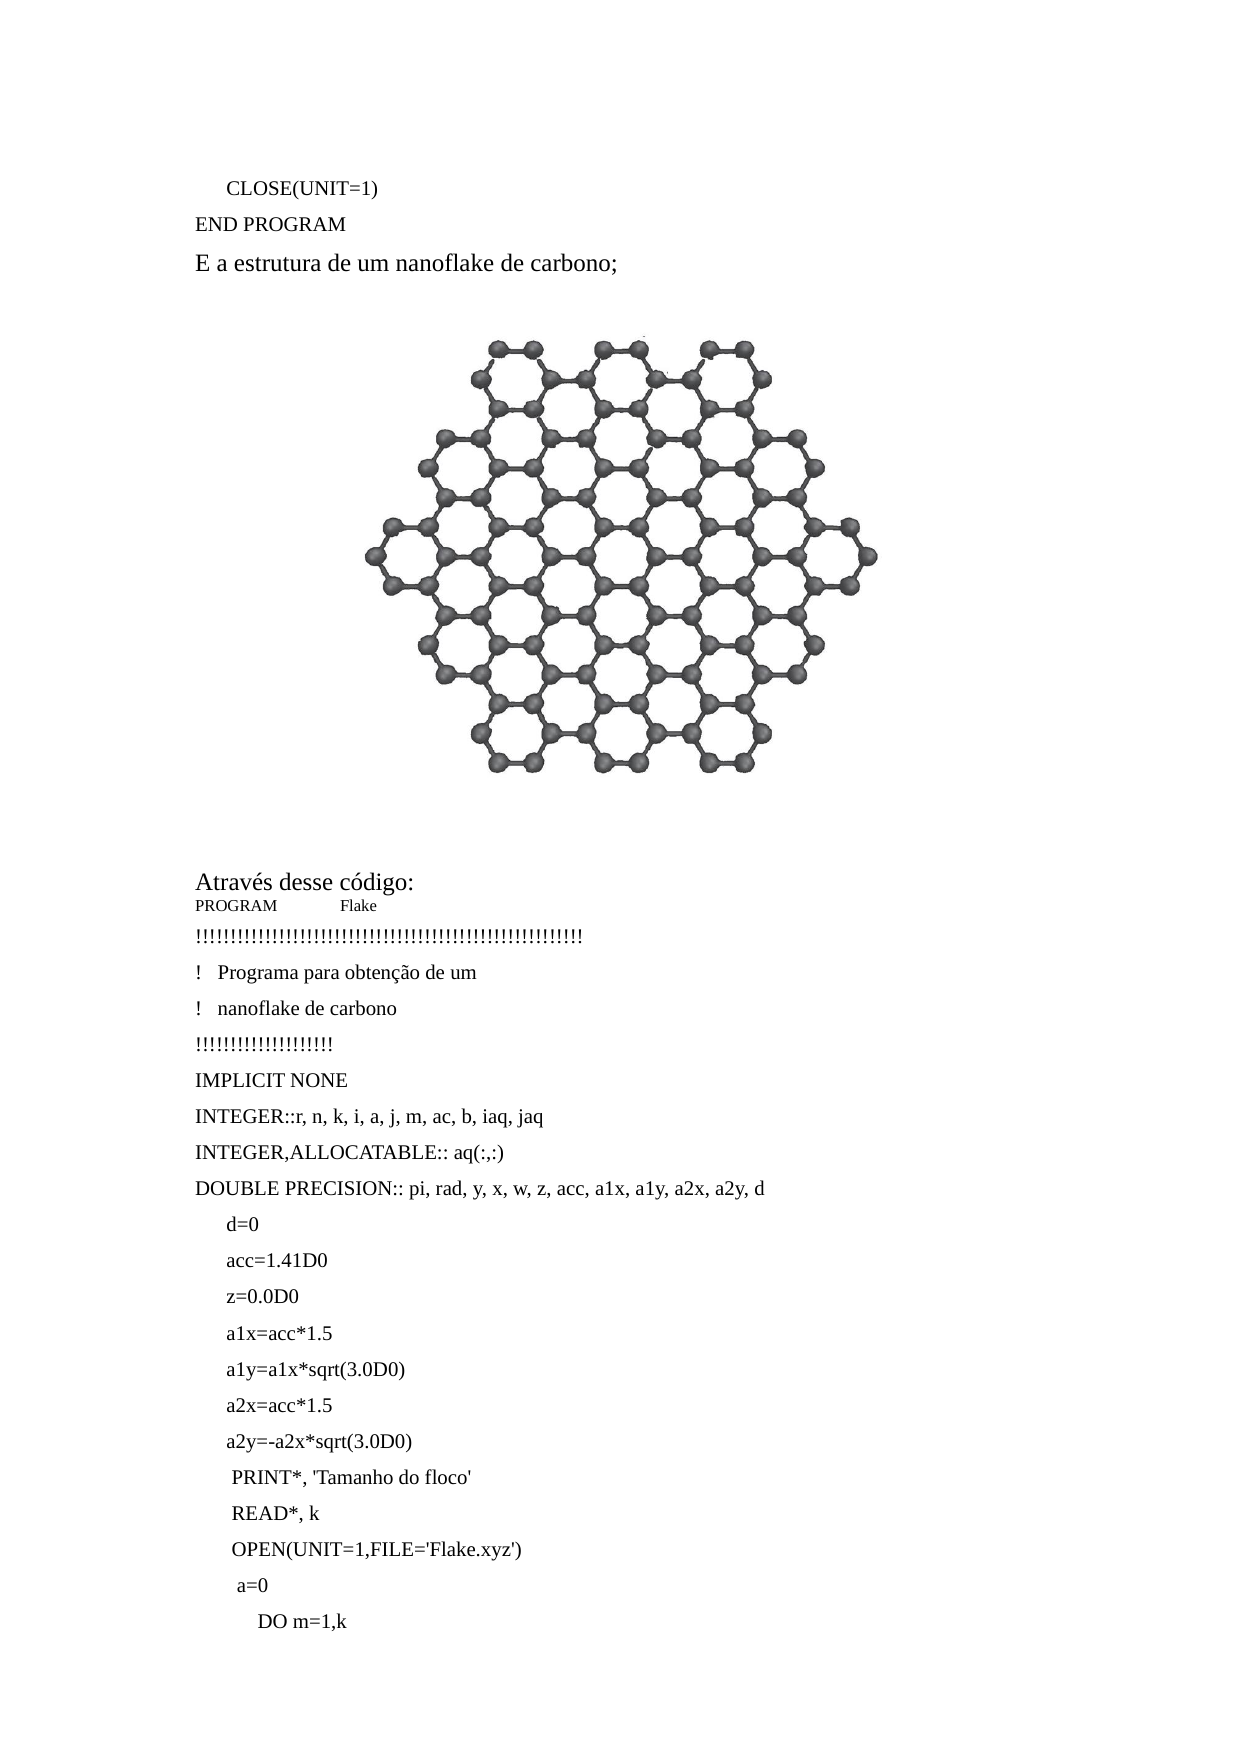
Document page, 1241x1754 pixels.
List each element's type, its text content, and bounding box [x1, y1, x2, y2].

text a1y=a1x*sqrt(3.0D0) [118, 1357, 1122, 1381]
text Através desse código: [118, 867, 1122, 895]
text !!!!!!!!!!!!!!!!!!!!!!!!!!!!!!!!!!!!!!!!!!!!!!!!!!!!!!!! [118, 924, 1122, 948]
picture [325, 298, 916, 812]
text z=0.0D0 [118, 1284, 1122, 1308]
text IMPLICIT NONE [118, 1068, 1122, 1092]
text CLOSE(UNIT=1) [118, 176, 1122, 200]
text ! Programa para obtenção de um [118, 960, 1122, 984]
text d=0 [118, 1212, 1122, 1236]
text a=0 [118, 1573, 1122, 1597]
text E a estrutura de um nanoflake de carbono; [118, 248, 1122, 277]
text END PROGRAM [118, 212, 1122, 236]
text PRINT*, 'Tamanho do floco' [118, 1465, 1122, 1489]
text INTEGER::r, n, k, i, a, j, m, ac, b, iaq, jaq [118, 1104, 1122, 1128]
text !!!!!!!!!!!!!!!!!!!! [118, 1032, 1122, 1056]
text DO m=1,k [118, 1609, 1122, 1633]
text DOUBLE PRECISION:: pi, rad, y, x, w, z, acc, a1x, a1y, a2x, a2y, d [118, 1176, 1122, 1200]
text a2x=acc*1.5 [118, 1393, 1122, 1417]
text INTEGER,ALLOCATABLE:: aq(:,:) [118, 1140, 1122, 1164]
text ! nanoflake de carbono [118, 996, 1122, 1020]
text OPEN(UNIT=1,FILE='Flake.xyz') [118, 1537, 1122, 1561]
text READ*, k [118, 1501, 1122, 1525]
text PROGRAM Flake [118, 895, 1122, 914]
text a2y=-a2x*sqrt(3.0D0) [118, 1429, 1122, 1453]
text a1x=acc*1.5 [118, 1321, 1122, 1344]
text acc=1.41D0 [118, 1248, 1122, 1272]
